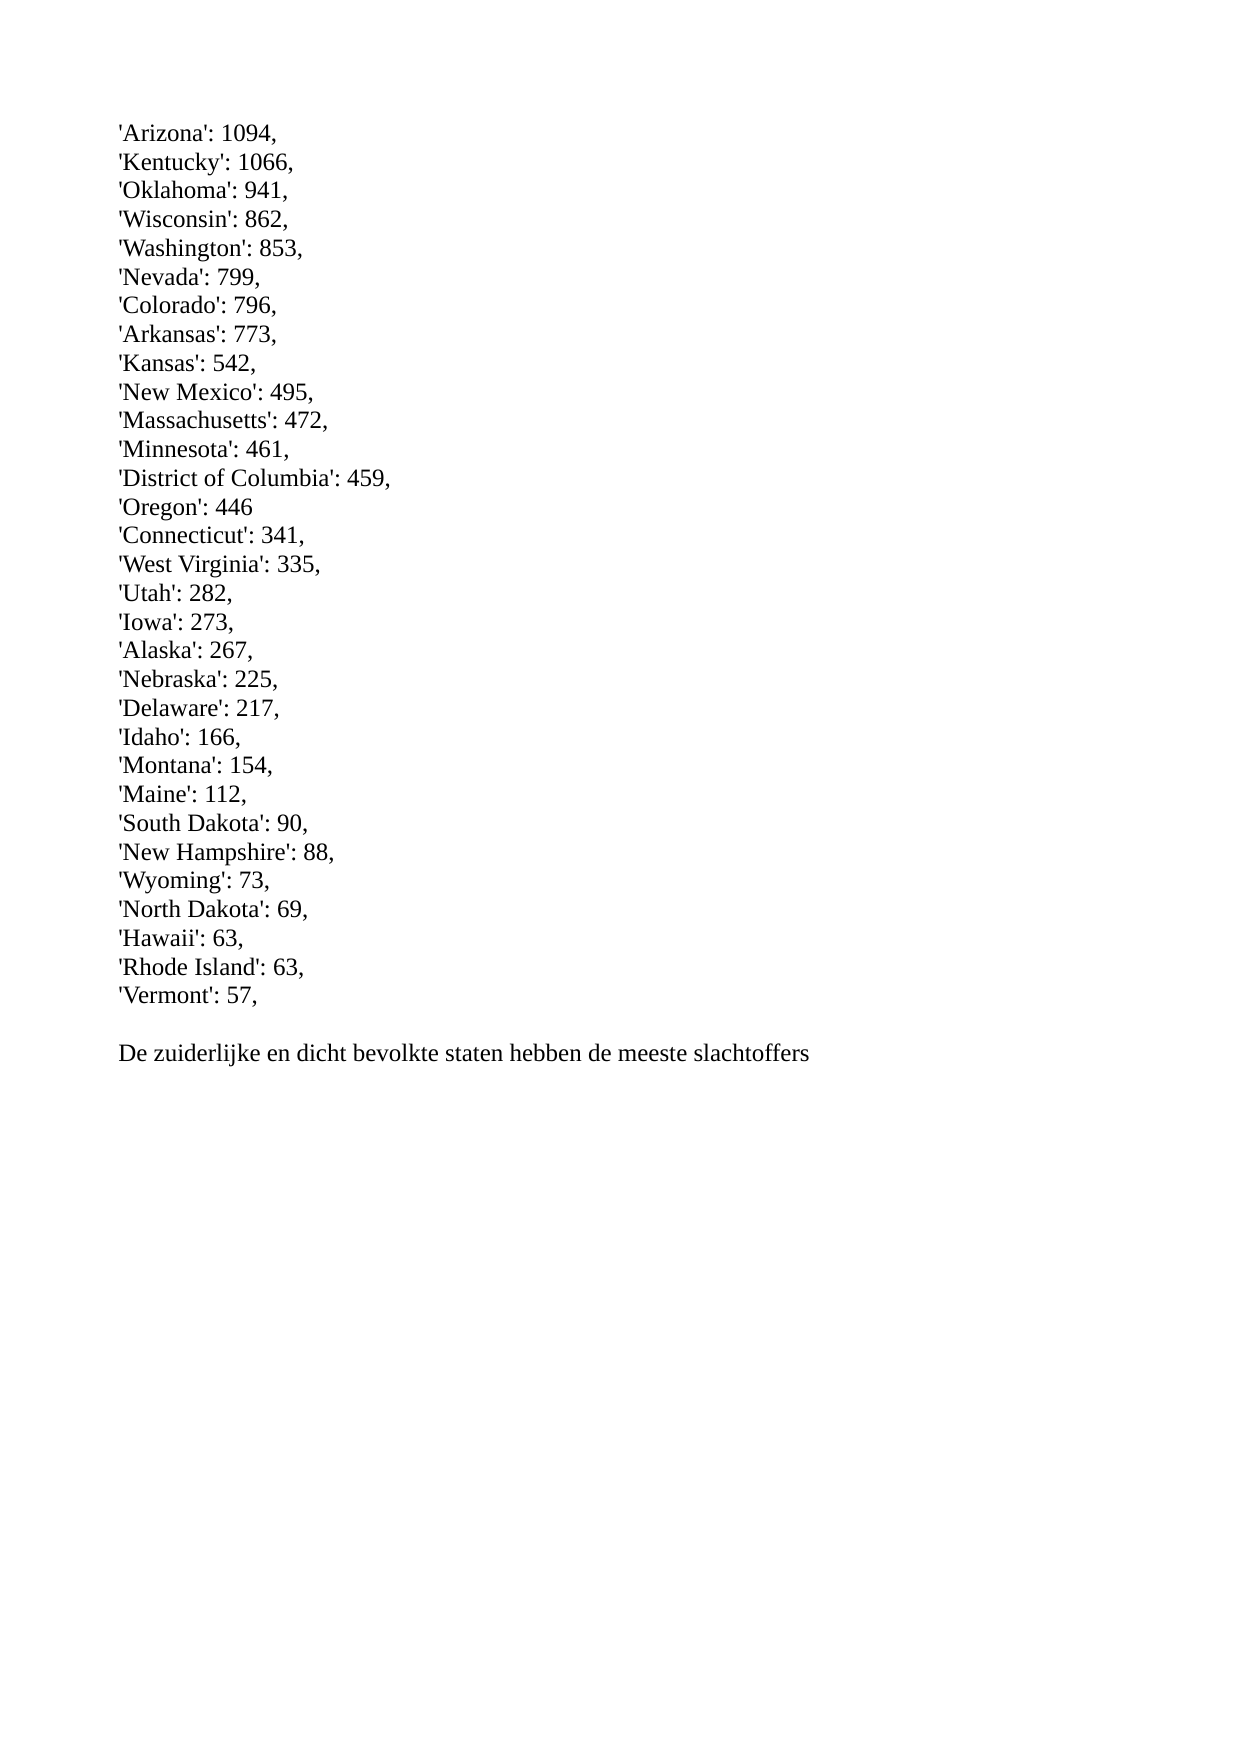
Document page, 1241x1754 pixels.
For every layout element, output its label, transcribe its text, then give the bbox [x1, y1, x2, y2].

text 'Nevada': 799, [118, 262, 1122, 291]
text 'Minnesota': 461, [118, 434, 1122, 463]
text 'Connecticut': 341, [118, 521, 1122, 549]
text 'District of Columbia': 459, [118, 463, 1122, 492]
text 'Oregon': 446 [118, 492, 1122, 521]
text 'Rhode Island': 63, [118, 952, 1122, 981]
text 'Vermont': 57, [118, 981, 1122, 1009]
text 'Arizona': 1094, [118, 118, 1122, 147]
text 'Iowa': 273, [118, 607, 1122, 636]
text 'West Virginia': 335, [118, 549, 1122, 578]
text 'Wyoming': 73, [118, 866, 1122, 894]
text 'Montana': 154, [118, 751, 1122, 779]
text 'Wisconsin': 862, [118, 204, 1122, 233]
text 'Oklahoma': 941, [118, 176, 1122, 204]
text 'Kentucky': 1066, [118, 147, 1122, 176]
text 'Massachusetts': 472, [118, 406, 1122, 434]
text De zuiderlijke en dicht bevolkte staten hebben de meeste slachtoffers [118, 1038, 1122, 1067]
text 'South Dakota': 90, [118, 808, 1122, 837]
text 'Nebraska': 225, [118, 664, 1122, 693]
text 'New Mexico': 495, [118, 377, 1122, 406]
text 'Kansas': 542, [118, 348, 1122, 377]
text 'Idaho': 166, [118, 722, 1122, 751]
text 'Alaska': 267, [118, 636, 1122, 664]
text 'Delaware': 217, [118, 693, 1122, 722]
text 'Arkansas': 773, [118, 319, 1122, 348]
text 'Hawaii': 63, [118, 923, 1122, 952]
text 'New Hampshire': 88, [118, 837, 1122, 866]
text 'North Dakota': 69, [118, 894, 1122, 923]
text 'Maine': 112, [118, 779, 1122, 808]
text 'Washington': 853, [118, 233, 1122, 262]
text 'Utah': 282, [118, 578, 1122, 607]
text 'Colorado': 796, [118, 291, 1122, 319]
